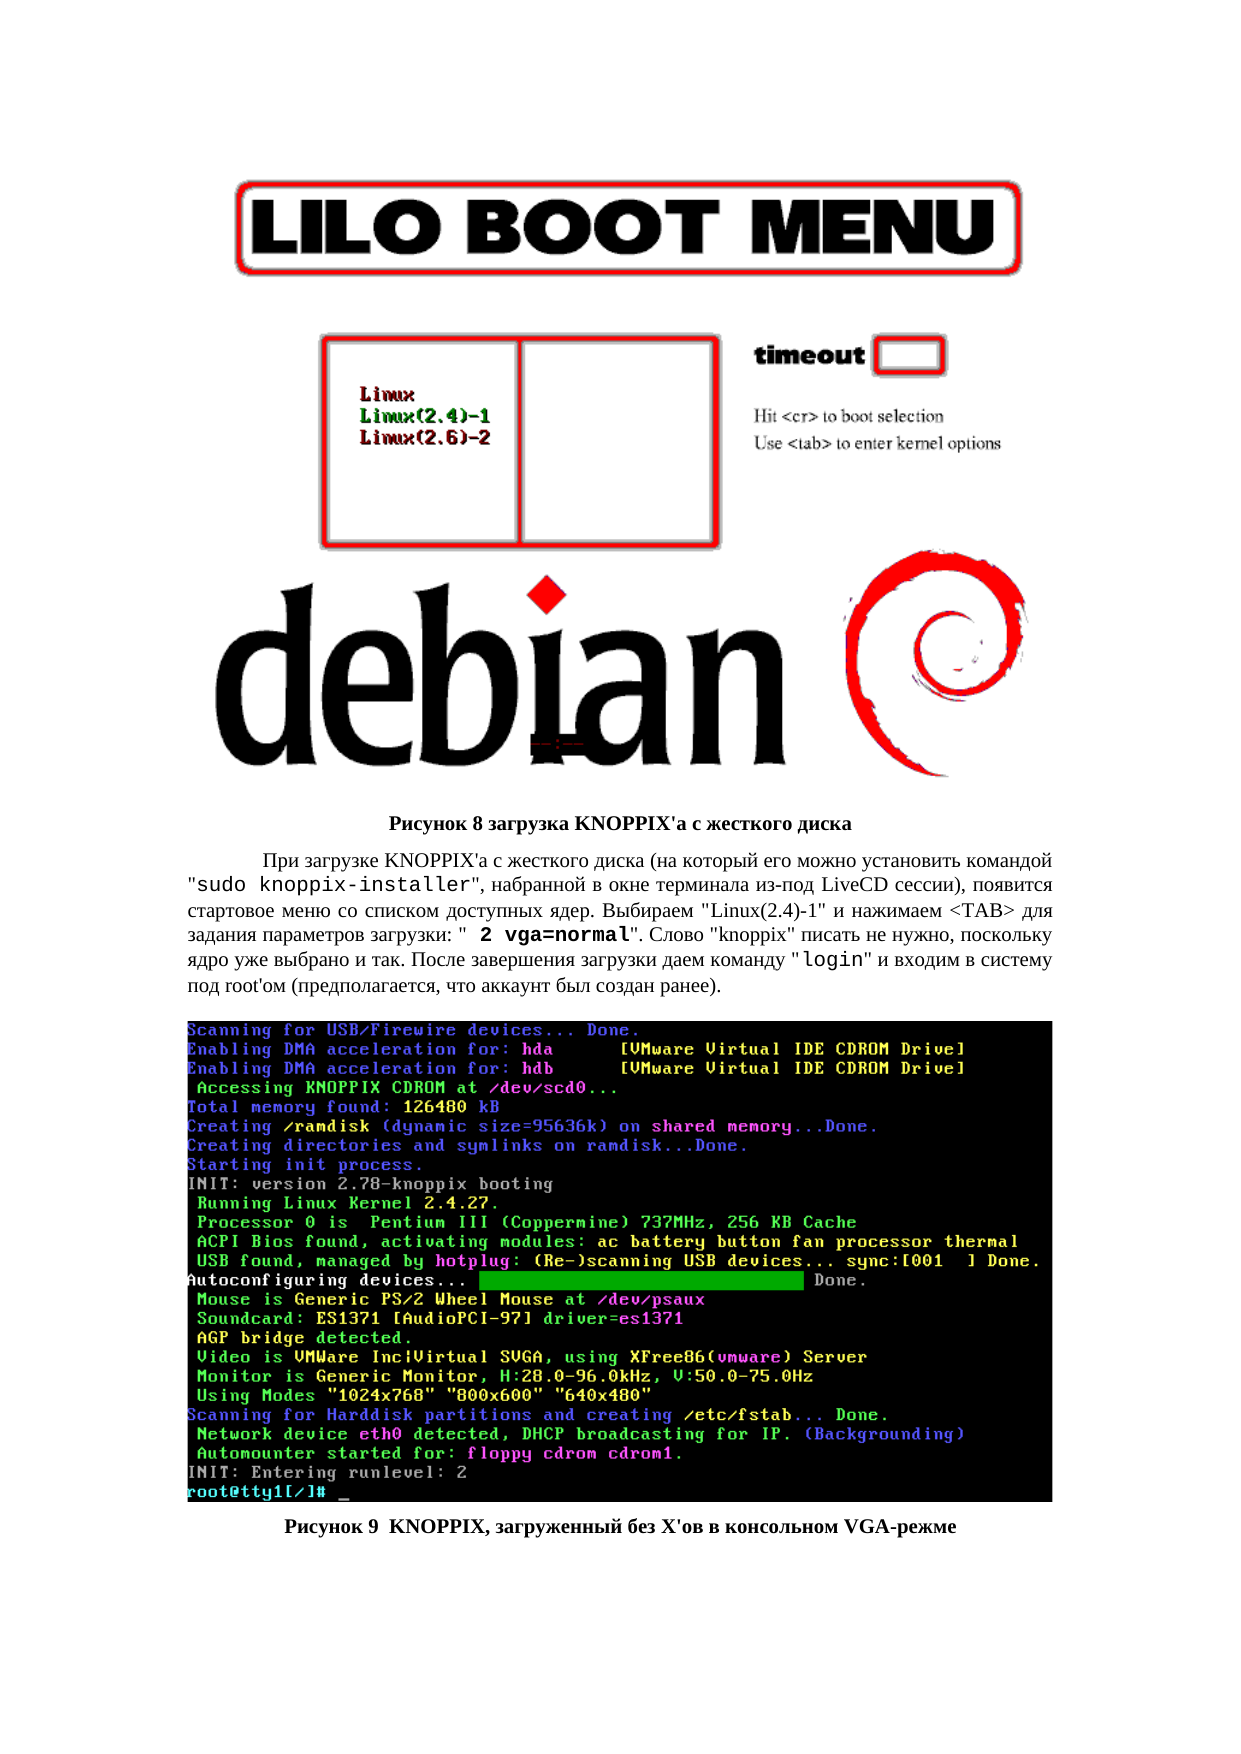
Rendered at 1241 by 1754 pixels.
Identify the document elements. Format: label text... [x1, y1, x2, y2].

picture [187, 1021, 1053, 1502]
text Рисунок 9 KNOPPIX, загруженный без X'ов в консольном VGA-режме [187, 1514, 1053, 1538]
text При загрузке KNOPPIX'а с жесткого диска (на который его можно установить командой "sudo knoppix-installer", набранной в окне терминала из-под LiveCD сессии), появится стартовое меню со списком доступных ядер. Выбираем "Linux(2.4)-1" и нажимаем <TAB> для задания параметров загрузки: " 2 vga=normal". Слово "knoppix" писать не нужно, поскольку ядро уже выбрано и так. После завершения загрузки даем команду "login" и входим в систему под root'ом (предполагается, что аккаунт был создан ранее). [187, 848, 1053, 997]
text Рисунок 8 загрузка KNOPPIX'а с жесткого диска [187, 811, 1053, 835]
picture [187, 150, 1053, 799]
